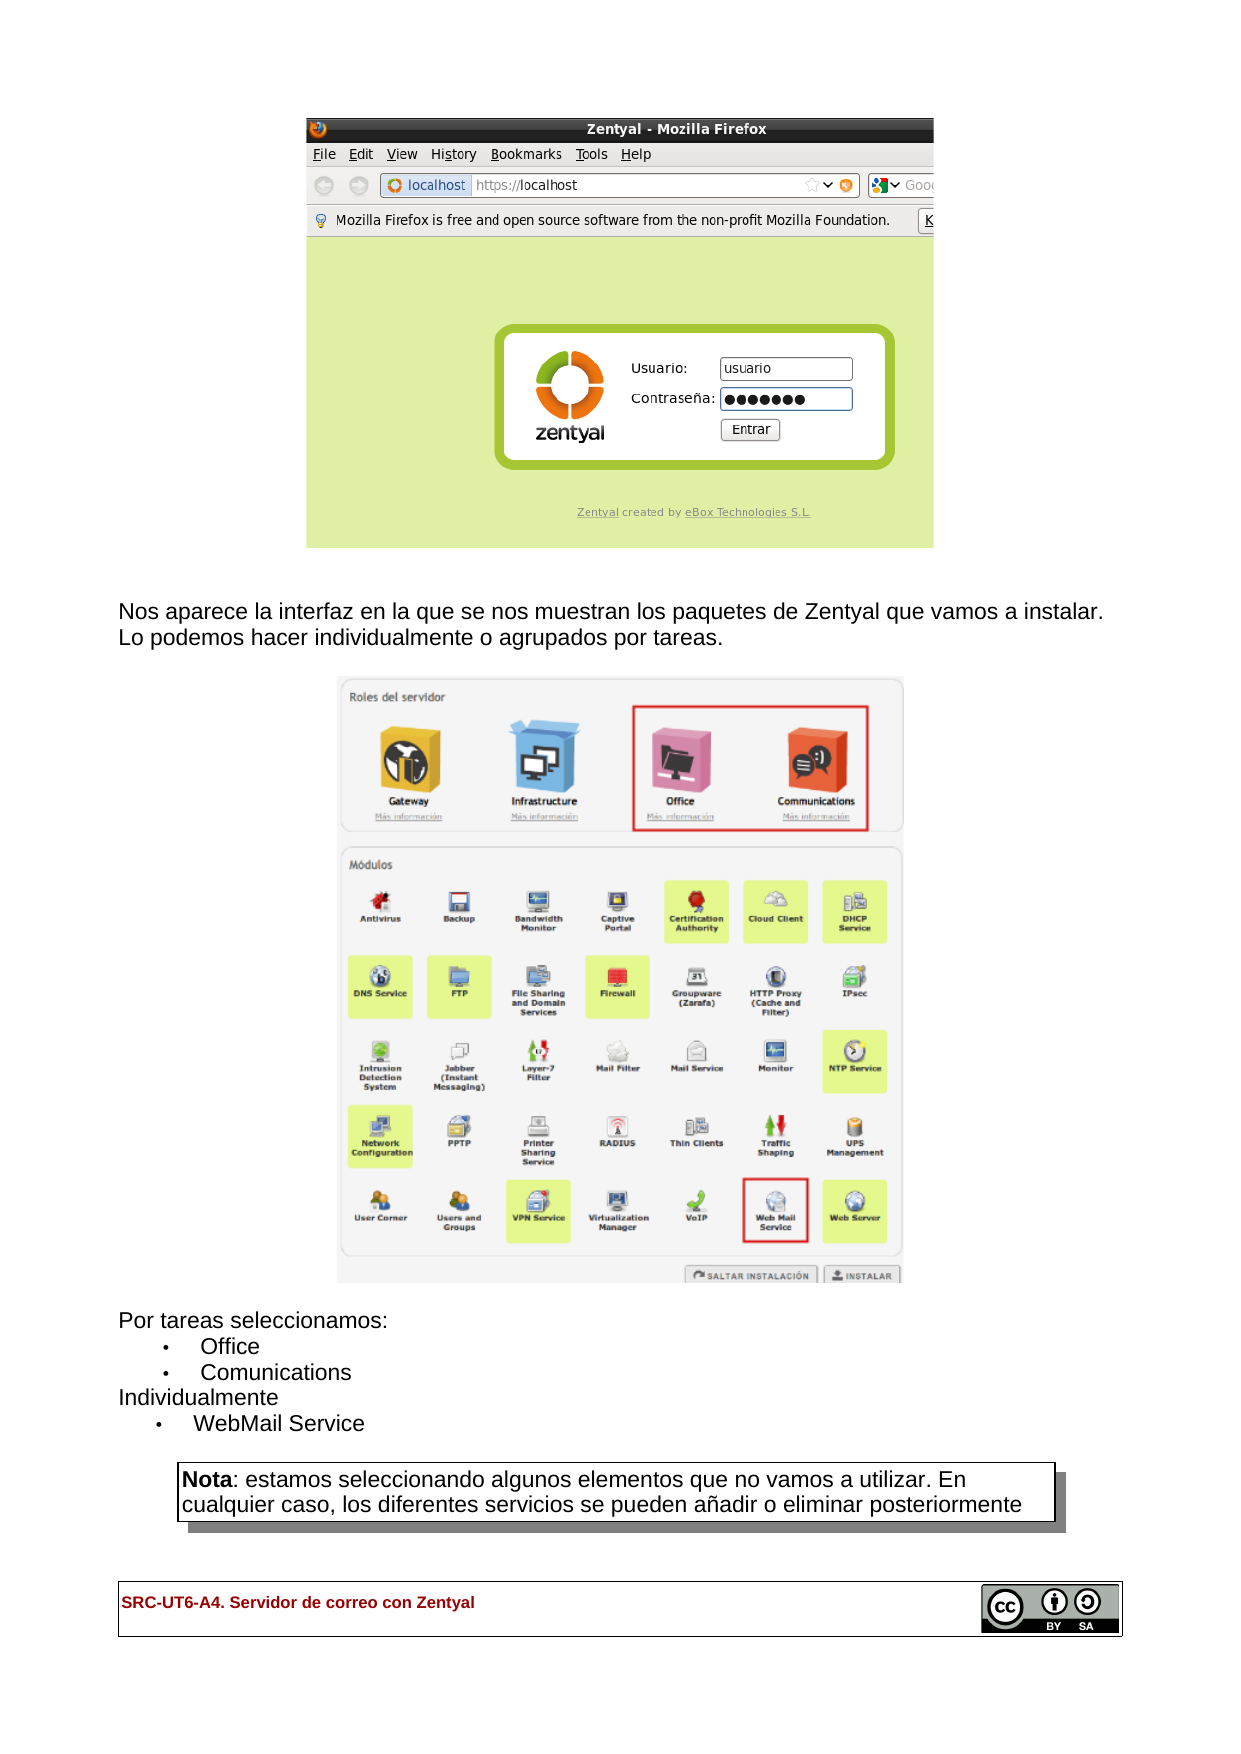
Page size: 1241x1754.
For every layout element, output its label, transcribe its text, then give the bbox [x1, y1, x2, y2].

text Nota: estamos seleccionando algunos elementos que no vamos a utilizar. En cualquier caso, los diferentes servicios se pueden añadir o eliminar posteriormente [179, 1463, 1054, 1521]
picture [336, 676, 904, 1283]
list WebMail Service [156, 1411, 1122, 1436]
picture [981, 1584, 1119, 1633]
list Office [163, 1334, 1122, 1359]
text Nos aparece la interfaz en la que se nos muestran los paquetes de Zentyal que vamos a instalar. Lo podemos hacer individualmente o agrupados por tareas. [118, 599, 1122, 650]
text Por tareas seleccionamos: [118, 1308, 1122, 1334]
list Comunications [163, 1359, 1122, 1385]
picture [306, 118, 934, 548]
text Individualmente [118, 1385, 1122, 1411]
